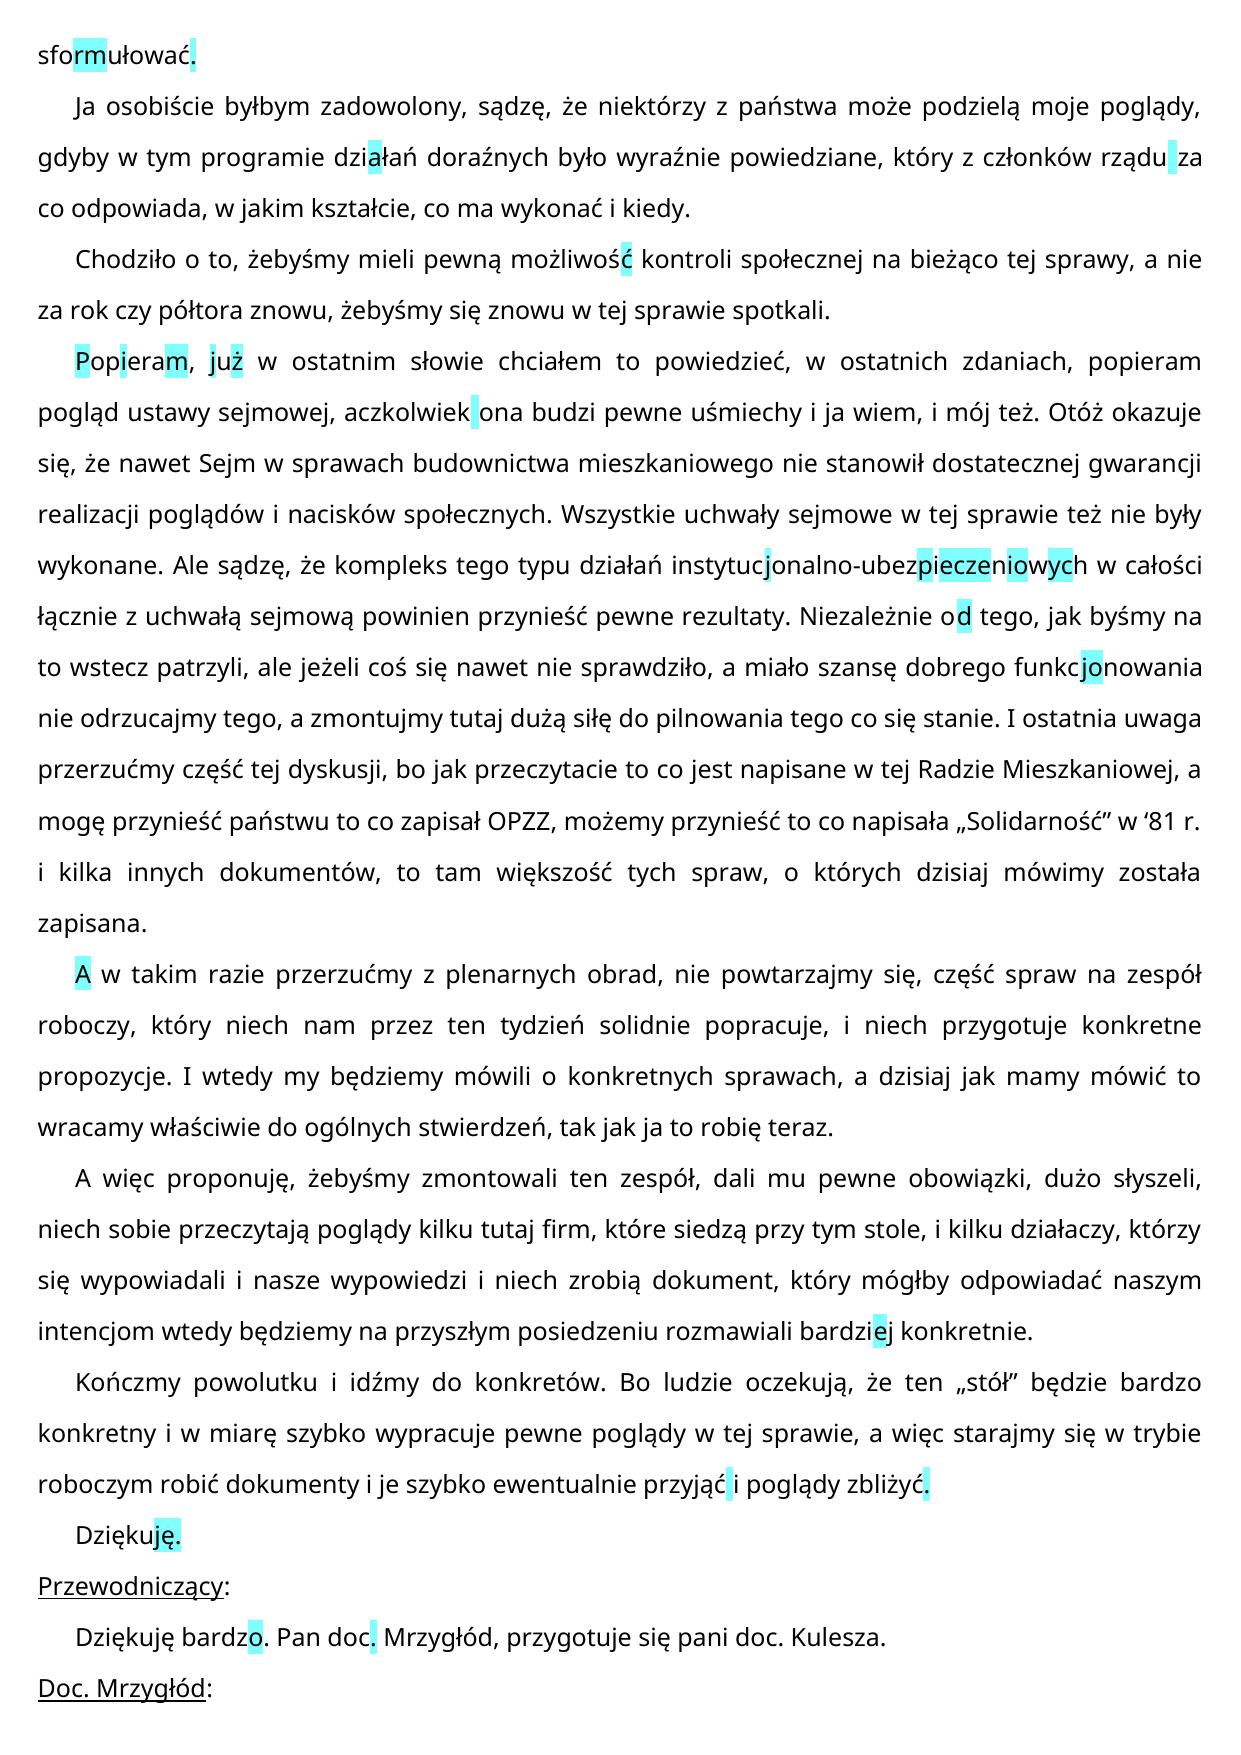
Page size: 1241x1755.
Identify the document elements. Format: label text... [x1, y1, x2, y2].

text Ja osobiście byłbym zadowolony, sądzę, że niektórzy z państwa może podzielą moje poglądy, gdyby w tym programie działań doraźnych było wyraźnie powiedziane, który z członków rządu za co odpowiada, w jakim kształcie, co ma wykonać i kiedy. [37, 88, 1203, 225]
text A więc proponuję, żebyśmy zmontowali ten zespół, dali mu pewne obowiązki, dużo słyszeli, niech sobie przeczytają poglądy kilku tutaj firm, które siedzą przy tym stole, i kilku działaczy, którzy się wypowiadali i nasze wypowiedzi i niech zrobią dokument, który mógłby odpowiadać naszym intencjom wtedy będziemy na przyszłym posiedzeniu rozmawiali bardziej konkretnie. [37, 1160, 1203, 1348]
text Przewodniczący: [37, 1569, 1203, 1603]
text sformułować. [37, 37, 1203, 72]
text Kończmy powolutku i idźmy do konkretów. Bo ludzie oczekują, że ten „stół” będzie bardzo konkretny i w miarę szybko wypracuje pewne poglądy w tej sprawie, a więc starajmy się w trybie roboczym robić dokumenty i je szybko ewentualnie przyjąć i poglądy zbliżyć. [37, 1364, 1203, 1501]
text Dziękuję. [37, 1518, 1203, 1552]
text Chodziło o to, żebyśmy mieli pewną możliwość kontroli społecznej na bieżąco tej sprawy, a nie za rok czy półtora znowu, żebyśmy się znowu w tej sprawie spotkali. [37, 242, 1203, 327]
text A w takim razie przerzućmy z plenarnych obrad, nie powtarzajmy się, część spraw na zespół roboczy, który niech nam przez ten tydzień solidnie popracuje, i niech przygotuje konkretne propozycje. I wtedy my będziemy mówili o konkretnych sprawach, a dzisiaj jak mamy mówić to wracamy właściwie do ogólnych stwierdzeń, tak jak ja to robię teraz. [37, 956, 1203, 1143]
text Doc. Mrzygłód: [37, 1671, 1203, 1705]
text Popieram, już w ostatnim słowie chciałem to powiedzieć, w ostatnich zdaniach, popieram pogląd ustawy sejmowej, aczkolwiek ona budzi pewne uśmiechy i ja wiem, i mój też. Otóż okazuje się, że nawet Sejm w sprawach budownictwa mieszkaniowego nie stanowił dostatecznej gwarancji realizacji poglądów i nacisków społecznych. Wszystkie uchwały sejmowe w tej sprawie też nie były wykonane. Ale sądzę, że kompleks tego typu działań instytucjonalno-ubezpieczeniowych w całości łącznie z uchwałą sejmową powinien przynieść pewne rezultaty. Niezależnie od tego, jak byśmy na to wstecz patrzyli, ale jeżeli coś się nawet nie sprawdziło, a miało szansę dobrego funkcjonowania nie odrzucajmy tego, a zmontujmy tutaj dużą siłę do pilnowania tego co się stanie. I ostatnia uwaga przerzućmy część tej dyskusji, bo jak przeczytacie to co jest napisane w tej Radzie Mieszkaniowej, a mogę przynieść państwu to co zapisał OPZZ, możemy przynieść to co napisała „Solidarność” w ‘81 r. i kilka innych dokumentów, to tam większość tych spraw, o których dzisiaj mówimy została zapisana. [37, 344, 1203, 939]
text Dziękuję bardzo. Pan doc. Mrzygłód, przygotuje się pani doc. Kulesza. [37, 1620, 1203, 1654]
